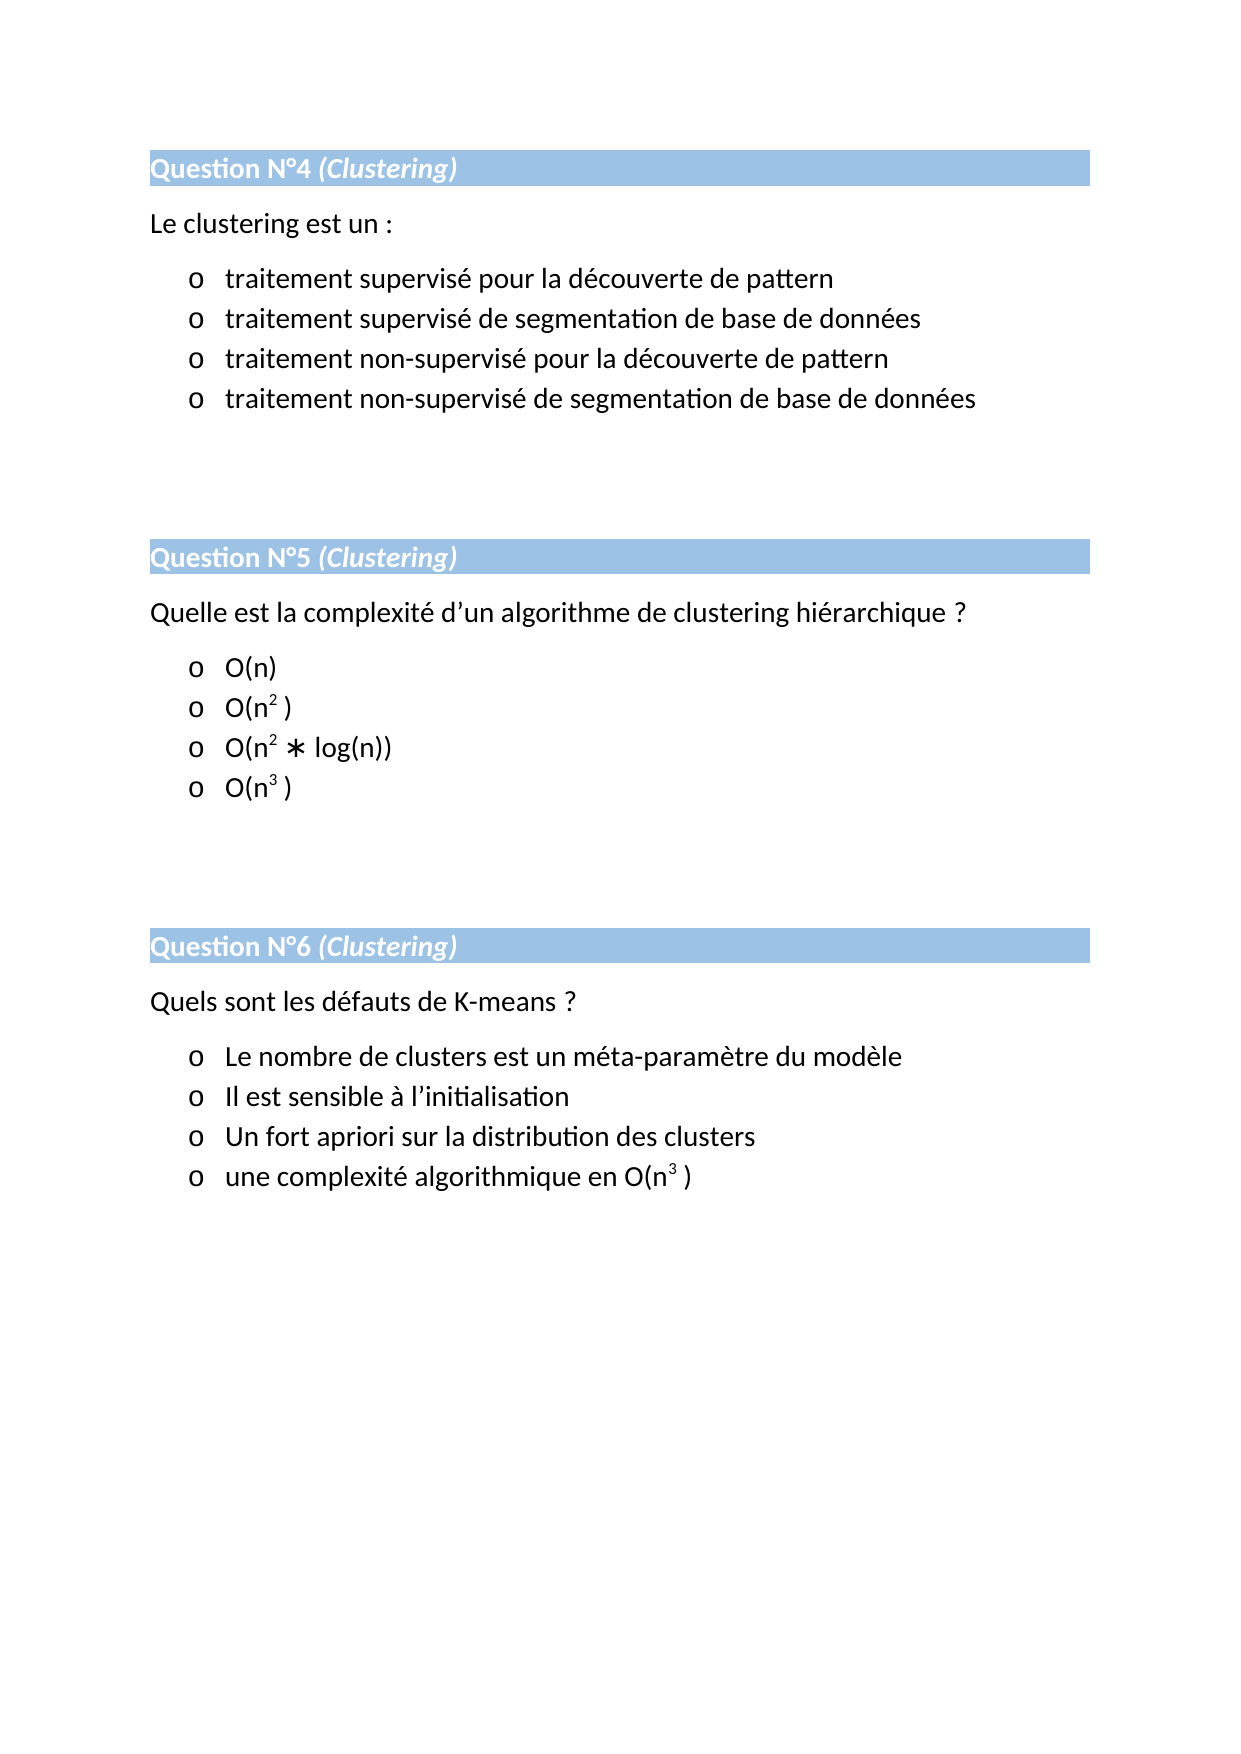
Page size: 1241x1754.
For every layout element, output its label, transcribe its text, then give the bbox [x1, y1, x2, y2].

text Quelle est la complexité d’un algorithme de clustering hiérarchique ? [150, 594, 1090, 629]
text Question N°5 (Clustering) [150, 539, 1090, 574]
list traitement supervisé pour la découverte de pattern [187, 260, 1090, 297]
list Un fort apriori sur la distribution des clusters [187, 1118, 1090, 1155]
list O(n) [187, 649, 1090, 686]
list Le nombre de clusters est un méta-paramètre du modèle [187, 1038, 1090, 1075]
list O(n2 ∗ log(n)) [187, 729, 1090, 766]
text Question N°6 (Clustering) [150, 928, 1090, 963]
list une complexité algorithmique en O(n3 ) [187, 1158, 1090, 1195]
text Question N°4 (Clustering) [150, 150, 1090, 186]
list O(n2 ) [187, 689, 1090, 726]
text Le clustering est un : [150, 205, 1090, 241]
list traitement non-supervisé de segmentation de base de données [187, 380, 1090, 417]
list Il est sensible à l’initialisation [187, 1078, 1090, 1115]
list O(n3 ) [187, 769, 1090, 806]
text Quels sont les défauts de K-means ? [150, 983, 1090, 1018]
list traitement supervisé de segmentation de base de données [187, 300, 1090, 337]
list traitement non-supervisé pour la découverte de pattern [187, 340, 1090, 377]
